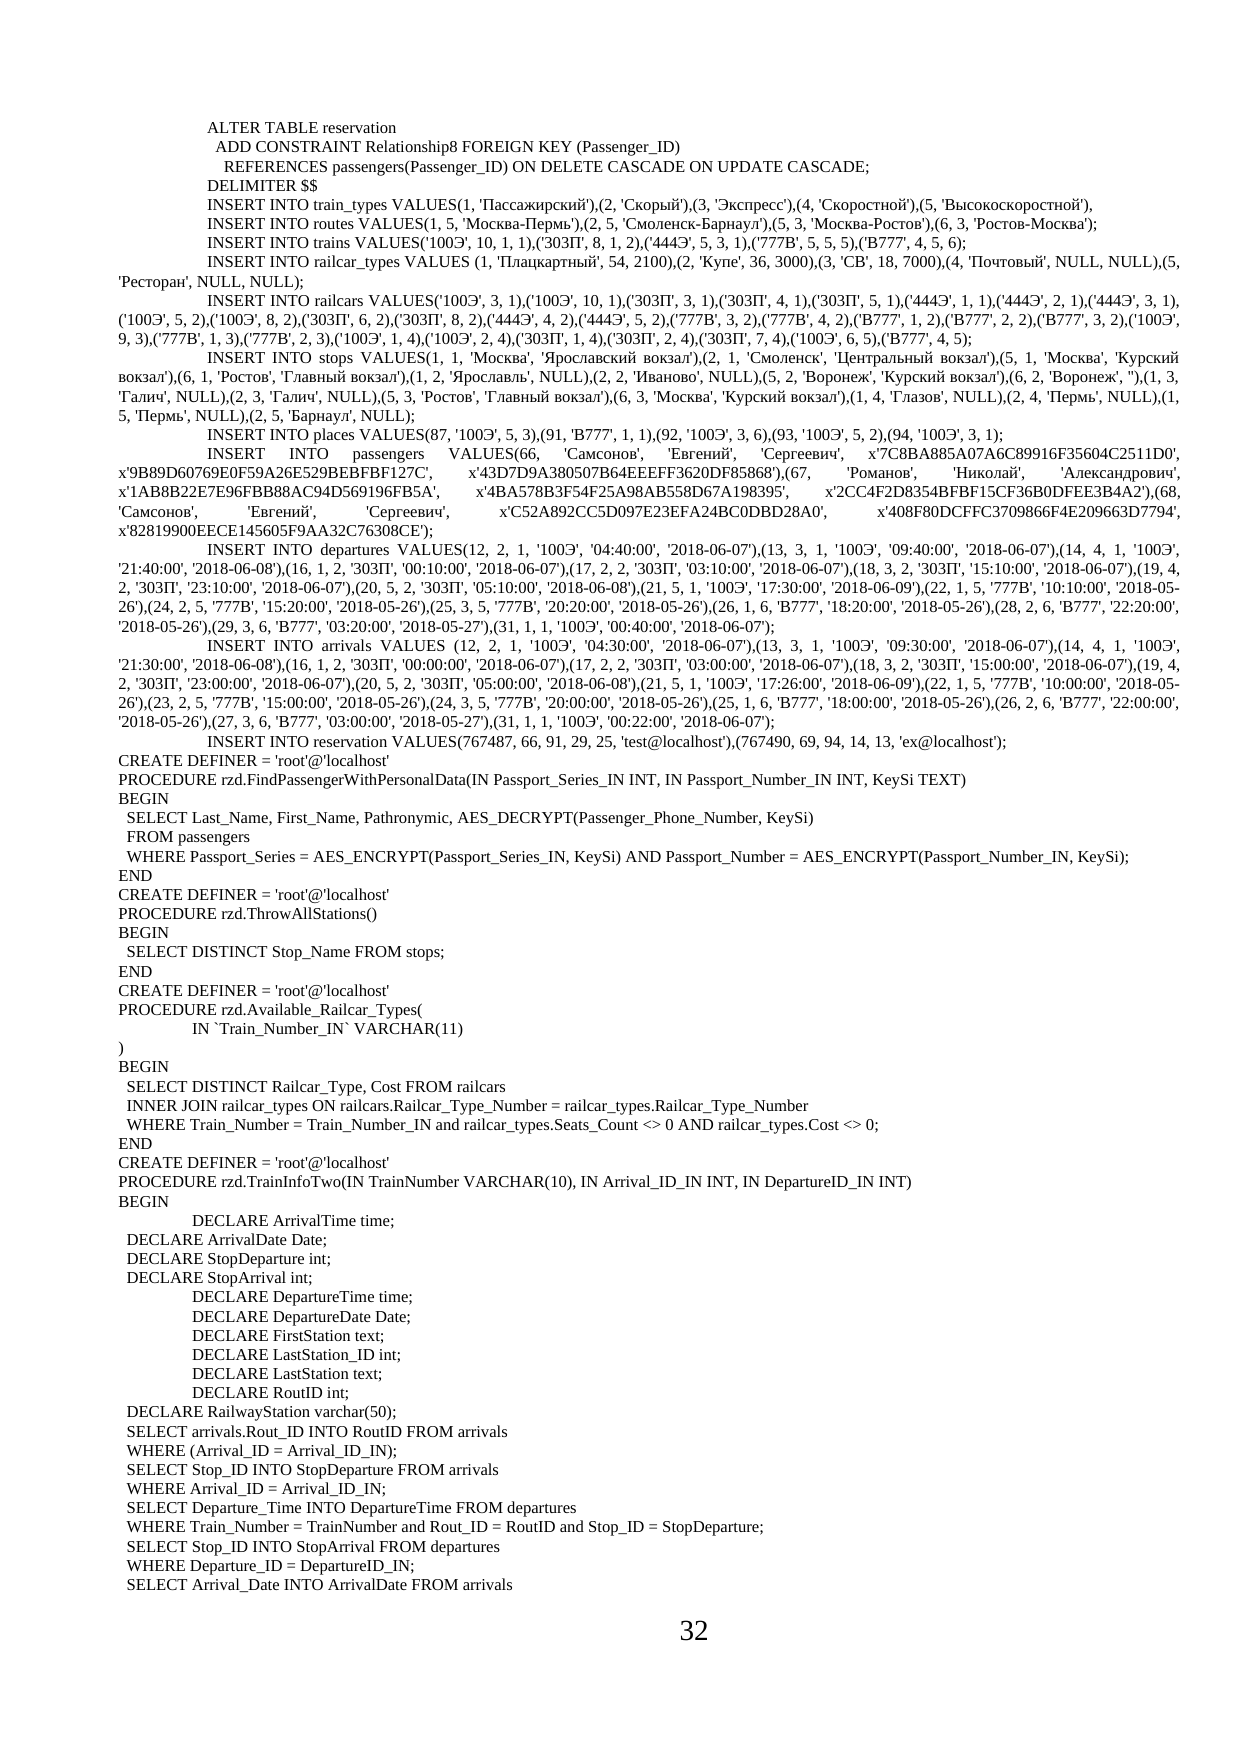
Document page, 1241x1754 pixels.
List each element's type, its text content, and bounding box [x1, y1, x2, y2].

text PROCEDURE rzd.ThrowAllStations() [118, 904, 1181, 923]
text DECLARE StopDeparture int; [118, 1249, 1181, 1268]
text BEGIN [118, 1057, 1181, 1076]
text WHERE Departure_ID = DepartureID_IN; [118, 1556, 1181, 1575]
text WHERE Passport_Series = AES_ENCRYPT(Passport_Series_IN, KeySi) AND Passport_Number = AES_ENCRYPT(Passport_Number_IN, KeySi); [118, 846, 1181, 866]
text DECLARE StopArrival int; [118, 1268, 1181, 1287]
text WHERE Train_Number = Train_Number_IN and railcar_types.Seats_Count <> 0 AND railcar_types.Cost <> 0; [118, 1115, 1181, 1134]
text BEGIN [118, 923, 1181, 942]
text ALTER TABLE reservation [118, 118, 1181, 137]
text DECLARE ArrivalDate Date; [118, 1230, 1181, 1249]
text SELECT Last_Name, First_Name, Pathronymic, AES_DECRYPT(Passenger_Phone_Number, KeySi) [118, 808, 1181, 827]
text SELECT Arrival_Date INTO ArrivalDate FROM arrivals [118, 1575, 1181, 1594]
text DELIMITER $$ [118, 176, 1181, 195]
text INSERT INTO railcar_types VALUES (1, 'Плацкартный', 54, 2100),(2, 'Купе', 36, 3000),(3, 'СВ', 18, 7000),(4, 'Почтовый', NULL, NULL),(5, 'Ресторан', NULL, NULL); [118, 252, 1181, 291]
text PROCEDURE rzd.FindPassengerWithPersonalData(IN Passport_Series_IN INT, IN Passport_Number_IN INT, KeySi TEXT) [118, 770, 1181, 789]
text INNER JOIN railcar_types ON railcars.Railcar_Type_Number = railcar_types.Railcar_Type_Number [118, 1096, 1181, 1115]
text SELECT DISTINCT Railcar_Type, Cost FROM railcars [118, 1076, 1181, 1096]
text PROCEDURE rzd.Available_Railcar_Types( [118, 1000, 1181, 1019]
text DECLARE DepartureDate Date; [118, 1306, 1181, 1326]
text INSERT INTO stops VALUES(1, 1, 'Москва', 'Ярославский вокзал'),(2, 1, 'Смоленск', 'Центральный вокзал'),(5, 1, 'Москва', 'Курский вокзал'),(6, 1, 'Ростов', 'Главный вокзал'),(1, 2, 'Ярославль', NULL),(2, 2, 'Иваново', NULL),(5, 2, 'Воронеж', 'Курский вокзал'),(6, 2, 'Воронеж', ''),(1, 3, 'Галич', NULL),(2, 3, 'Галич', NULL),(5, 3, 'Ростов', 'Главный вокзал'),(6, 3, 'Москва', 'Курский вокзал'),(1, 4, 'Глазов', NULL),(2, 4, 'Пермь', NULL),(1, 5, 'Пермь', NULL),(2, 5, 'Барнаул', NULL); [118, 348, 1181, 425]
text WHERE Arrival_ID = Arrival_ID_IN; [118, 1479, 1181, 1498]
text SELECT DISTINCT Stop_Name FROM stops; [118, 942, 1181, 961]
text REFERENCES passengers(Passenger_ID) ON DELETE CASCADE ON UPDATE CASCADE; [118, 156, 1181, 176]
text INSERT INTO departures VALUES(12, 2, 1, '100Э', '04:40:00', '2018-06-07'),(13, 3, 1, '100Э', '09:40:00', '2018-06-07'),(14, 4, 1, '100Э', '21:40:00', '2018-06-08'),(16, 1, 2, '303П', '00:10:00', '2018-06-07'),(17, 2, 2, '303П', '03:10:00', '2018-06-07'),(18, 3, 2, '303П', '15:10:00', '2018-06-07'),(19, 4, 2, '303П', '23:10:00', '2018-06-07'),(20, 5, 2, '303П', '05:10:00', '2018-06-08'),(21, 5, 1, '100Э', '17:30:00', '2018-06-09'),(22, 1, 5, '777В', '10:10:00', '2018-05-26'),(24, 2, 5, '777В', '15:20:00', '2018-05-26'),(25, 3, 5, '777В', '20:20:00', '2018-05-26'),(26, 1, 6, 'В777', '18:20:00', '2018-05-26'),(28, 2, 6, 'В777', '22:20:00', '2018-05-26'),(29, 3, 6, 'В777', '03:20:00', '2018-05-27'),(31, 1, 1, '100Э', '00:40:00', '2018-06-07'); [118, 540, 1181, 636]
text CREATE DEFINER = 'root'@'localhost' [118, 1153, 1181, 1172]
text DECLARE ArrivalTime time; [118, 1211, 1181, 1230]
text INSERT INTO trains VALUES('100Э', 10, 1, 1),('303П', 8, 1, 2),('444Э', 5, 3, 1),('777В', 5, 5, 5),('В777', 4, 5, 6); [118, 233, 1181, 252]
text BEGIN [118, 789, 1181, 808]
text DECLARE RoutID int; [118, 1383, 1181, 1402]
text ADD CONSTRAINT Relationship8 FOREIGN KEY (Passenger_ID) [118, 137, 1181, 156]
text WHERE (Arrival_ID = Arrival_ID_IN); [118, 1441, 1181, 1460]
text CREATE DEFINER = 'root'@'localhost' [118, 885, 1181, 904]
text INSERT INTO train_types VALUES(1, 'Пассажирский'),(2, 'Скорый'),(3, 'Экспресс'),(4, 'Скоростной'),(5, 'Высокоскоростной'), [118, 195, 1181, 214]
text END [118, 1134, 1181, 1153]
text DECLARE FirstStation text; [118, 1326, 1181, 1345]
text INSERT INTO passengers VALUES(66, 'Самсонов', 'Евгений', 'Сергеевич', x'7C8BA885A07A6C89916F35604C2511D0', x'9B89D60769E0F59A26E529BEBFBF127C', x'43D7D9A380507B64EEEFF3620DF85868'),(67, 'Романов', 'Николай', 'Александрович', x'1AB8B22E7E96FBB88AC94D569196FB5A', x'4BA578B3F54F25A98AB558D67A198395', x'2CC4F2D8354BFBF15CF36B0DFEE3B4A2'),(68, 'Самсонов', 'Евгений', 'Сергеевич', x'C52A892CC5D097E23EFA24BC0DBD28A0', x'408F80DCFFC3709866F4E209663D7794', x'82819900EECE145605F9AA32C76308CE'); [118, 444, 1181, 540]
text DECLARE LastStation_ID int; [118, 1345, 1181, 1364]
text PROCEDURE rzd.TrainInfoTwo(IN TrainNumber VARCHAR(10), IN Arrival_ID_IN INT, IN DepartureID_IN INT) [118, 1172, 1181, 1191]
text SELECT Departure_Time INTO DepartureTime FROM departures [118, 1498, 1181, 1517]
text INSERT INTO places VALUES(87, '100Э', 5, 3),(91, 'В777', 1, 1),(92, '100Э', 3, 6),(93, '100Э', 5, 2),(94, '100Э', 3, 1); [118, 425, 1181, 444]
text DECLARE RailwayStation varchar(50); [118, 1402, 1181, 1421]
text INSERT INTO reservation VALUES(767487, 66, 91, 29, 25, 'test@localhost'),(767490, 69, 94, 14, 13, 'ex@localhost'); [118, 731, 1181, 751]
text IN `Train_Number_IN` VARCHAR(11) [118, 1019, 1181, 1038]
text SELECT arrivals.Rout_ID INTO RoutID FROM arrivals [118, 1421, 1181, 1441]
text INSERT INTO arrivals VALUES (12, 2, 1, '100Э', '04:30:00', '2018-06-07'),(13, 3, 1, '100Э', '09:30:00', '2018-06-07'),(14, 4, 1, '100Э', '21:30:00', '2018-06-08'),(16, 1, 2, '303П', '00:00:00', '2018-06-07'),(17, 2, 2, '303П', '03:00:00', '2018-06-07'),(18, 3, 2, '303П', '15:00:00', '2018-06-07'),(19, 4, 2, '303П', '23:00:00', '2018-06-07'),(20, 5, 2, '303П', '05:00:00', '2018-06-08'),(21, 5, 1, '100Э', '17:26:00', '2018-06-09'),(22, 1, 5, '777В', '10:00:00', '2018-05-26'),(23, 2, 5, '777В', '15:00:00', '2018-05-26'),(24, 3, 5, '777В', '20:00:00', '2018-05-26'),(25, 1, 6, 'В777', '18:00:00', '2018-05-26'),(26, 2, 6, 'В777', '22:00:00', '2018-05-26'),(27, 3, 6, 'В777', '03:00:00', '2018-05-27'),(31, 1, 1, '100Э', '00:22:00', '2018-06-07'); [118, 636, 1181, 731]
text WHERE Train_Number = TrainNumber and Rout_ID = RoutID and Stop_ID = StopDeparture; [118, 1517, 1181, 1536]
text FROM passengers [118, 827, 1181, 846]
text END [118, 866, 1181, 885]
text ) [118, 1038, 1181, 1057]
text DECLARE DepartureTime time; [118, 1287, 1181, 1306]
text BEGIN [118, 1191, 1181, 1211]
text CREATE DEFINER = 'root'@'localhost' [118, 751, 1181, 770]
text INSERT INTO railcars VALUES('100Э', 3, 1),('100Э', 10, 1),('303П', 3, 1),('303П', 4, 1),('303П', 5, 1),('444Э', 1, 1),('444Э', 2, 1),('444Э', 3, 1),('100Э', 5, 2),('100Э', 8, 2),('303П', 6, 2),('303П', 8, 2),('444Э', 4, 2),('444Э', 5, 2),('777В', 3, 2),('777В', 4, 2),('В777', 1, 2),('В777', 2, 2),('В777', 3, 2),('100Э', 9, 3),('777В', 1, 3),('777В', 2, 3),('100Э', 1, 4),('100Э', 2, 4),('303П', 1, 4),('303П', 2, 4),('303П', 7, 4),('100Э', 6, 5),('В777', 4, 5); [118, 291, 1181, 348]
text SELECT Stop_ID INTO StopArrival FROM departures [118, 1536, 1181, 1556]
text END [118, 961, 1181, 981]
text INSERT INTO routes VALUES(1, 5, 'Москва-Пермь'),(2, 5, 'Смоленск-Барнаул'),(5, 3, 'Москва-Ростов'),(6, 3, 'Ростов-Москва'); [118, 214, 1181, 233]
text CREATE DEFINER = 'root'@'localhost' [118, 981, 1181, 1000]
text DECLARE LastStation text; [118, 1364, 1181, 1383]
text SELECT Stop_ID INTO StopDeparture FROM arrivals [118, 1460, 1181, 1479]
